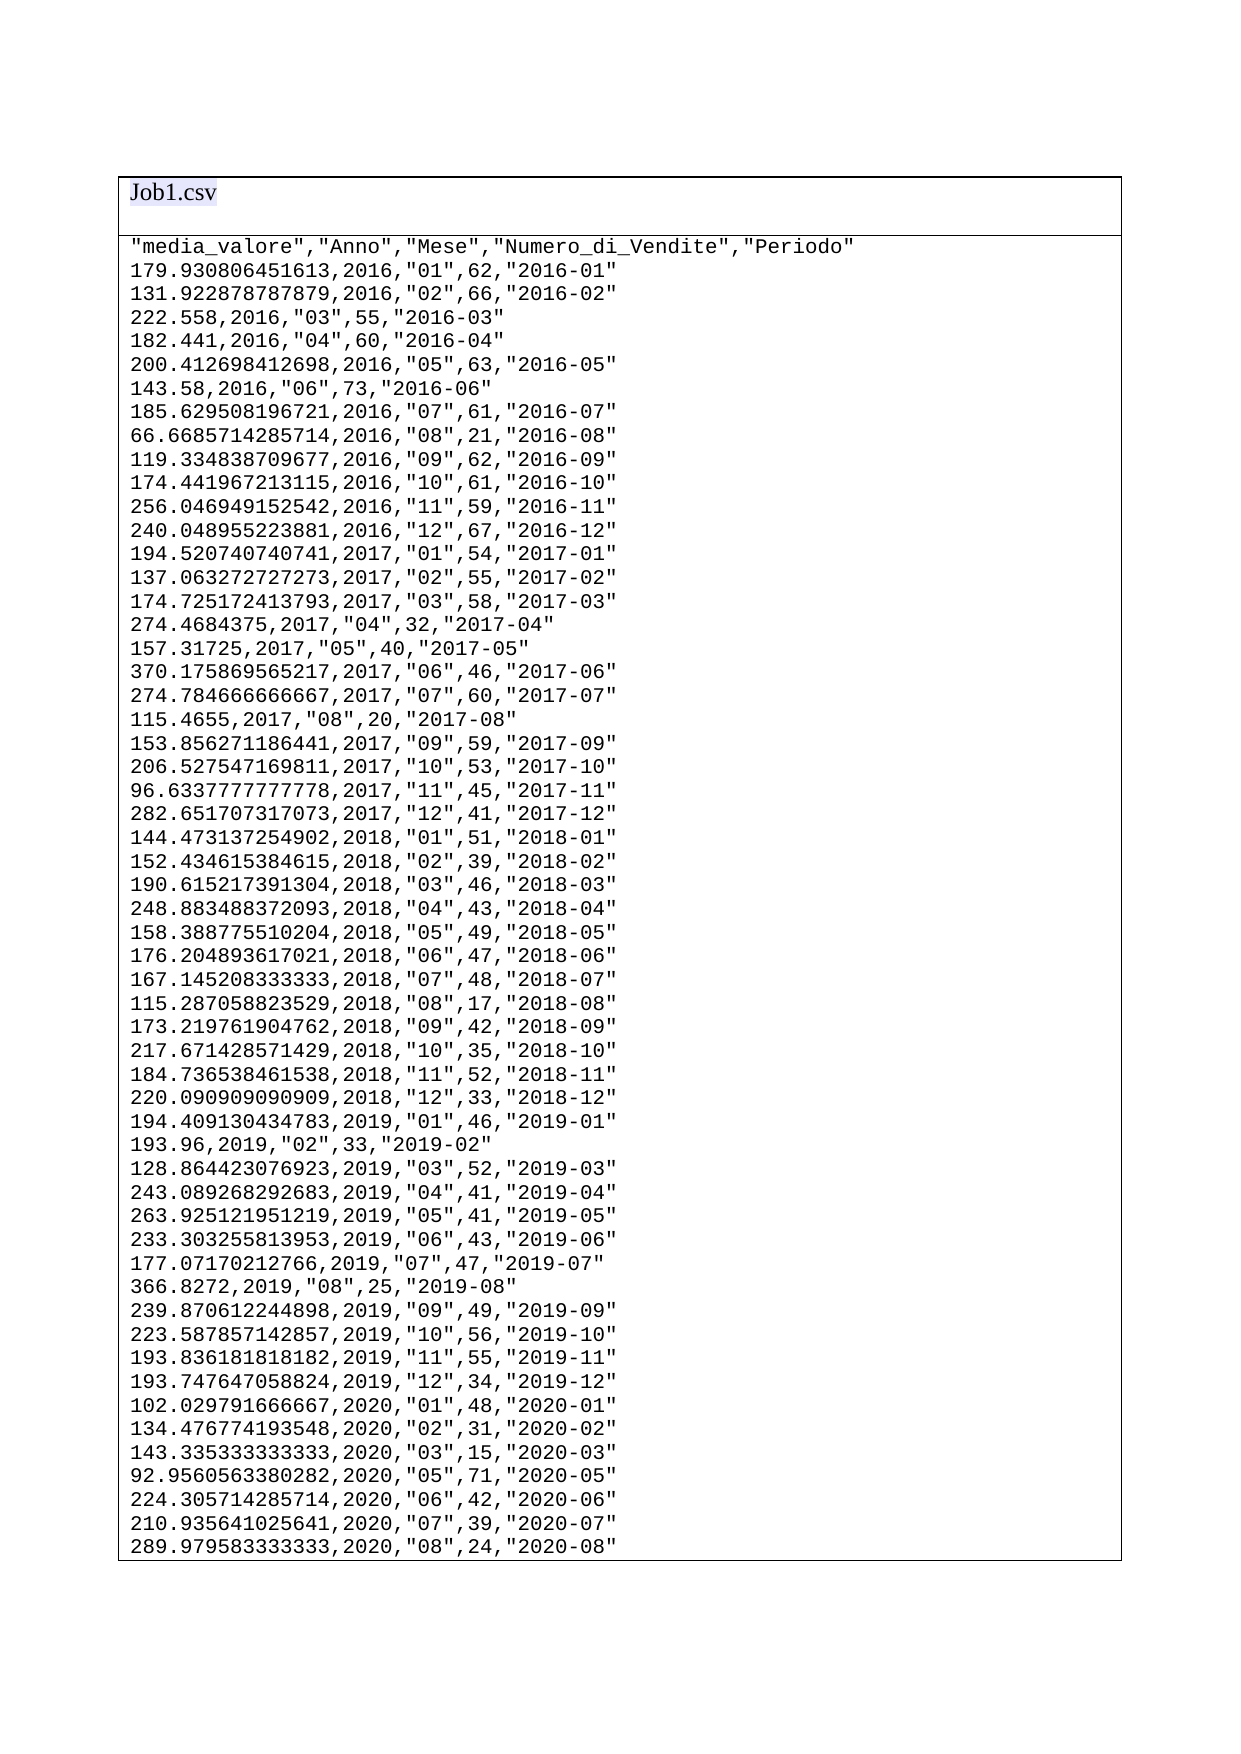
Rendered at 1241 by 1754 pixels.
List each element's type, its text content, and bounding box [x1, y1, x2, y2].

table_cell "media_valore","Anno","Mese","Numero_di_Vendite","Periodo" 179.930806451613,2016,"01",62,"2016-01" 131.922878787879,2016,"02",66,"2016-02" 222.558,2016,"03",55,"2016-03" 182.441,2016,"04",60,"2016-04" 200.412698412698,2016,"05",63,"2016-05" 143.58,2016,"06",73,"2016-06" 185.629508196721,2016,"07",61,"2016-07" 66.6685714285714,2016,"08",21,"2016-08" 119.334838709677,2016,"09",62,"2016-09" 174.441967213115,2016,"10",61,"2016-10" 256.046949152542,2016,"11",59,"2016-11" 240.048955223881,2016,"12",67,"2016-12" 194.520740740741,2017,"01",54,"2017-01" 137.063272727273,2017,"02",55,"2017-02" 174.725172413793,2017,"03",58,"2017-03" 274.4684375,2017,"04",32,"2017-04" 157.31725,2017,"05",40,"2017-05" 370.175869565217,2017,"06",46,"2017-06" 274.784666666667,2017,"07",60,"2017-07" 115.4655,2017,"08",20,"2017-08" 153.856271186441,2017,"09",59,"2017-09" 206.527547169811,2017,"10",53,"2017-10" 96.6337777777778,2017,"11",45,"2017-11" 282.651707317073,2017,"12",41,"2017-12" 144.473137254902,2018,"01",51,"2018-01" 152.434615384615,2018,"02",39,"2018-02" 190.615217391304,2018,"03",46,"2018-03" 248.883488372093,2018,"04",43,"2018-04" 158.388775510204,2018,"05",49,"2018-05" 176.204893617021,2018,"06",47,"2018-06" 167.145208333333,2018,"07",48,"2018-07" 115.287058823529,2018,"08",17,"2018-08" 173.219761904762,2018,"09",42,"2018-09" 217.671428571429,2018,"10",35,"2018-10" 184.736538461538,2018,"11",52,"2018-11" 220.090909090909,2018,"12",33,"2018-12" 194.409130434783,2019,"01",46,"2019-01" 193.96,2019,"02",33,"2019-02" 128.864423076923,2019,"03",52,"2019-03" 243.089268292683,2019,"04",41,"2019-04" 263.925121951219,2019,"05",41,"2019-05" 233.303255813953,2019,"06",43,"2019-06" 177.07170212766,2019,"07",47,"2019-07" 366.8272,2019,"08",25,"2019-08" 239.870612244898,2019,"09",49,"2019-09" 223.587857142857,2019,"10",56,"2019-10" 193.836181818182,2019,"11",55,"2019-11" 193.747647058824,2019,"12",34,"2019-12" 102.029791666667,2020,"01",48,"2020-01" 134.476774193548,2020,"02",31,"2020-02" 143.335333333333,2020,"03",15,"2020-03" 92.9560563380282,2020,"05",71,"2020-05" 224.305714285714,2020,"06",42,"2020-06" 210.935641025641,2020,"07",39,"2020-07" 289.979583333333,2020,"08",24,"2020-08" [119, 236, 1121, 1560]
table_header Job1.csv [119, 178, 1121, 235]
